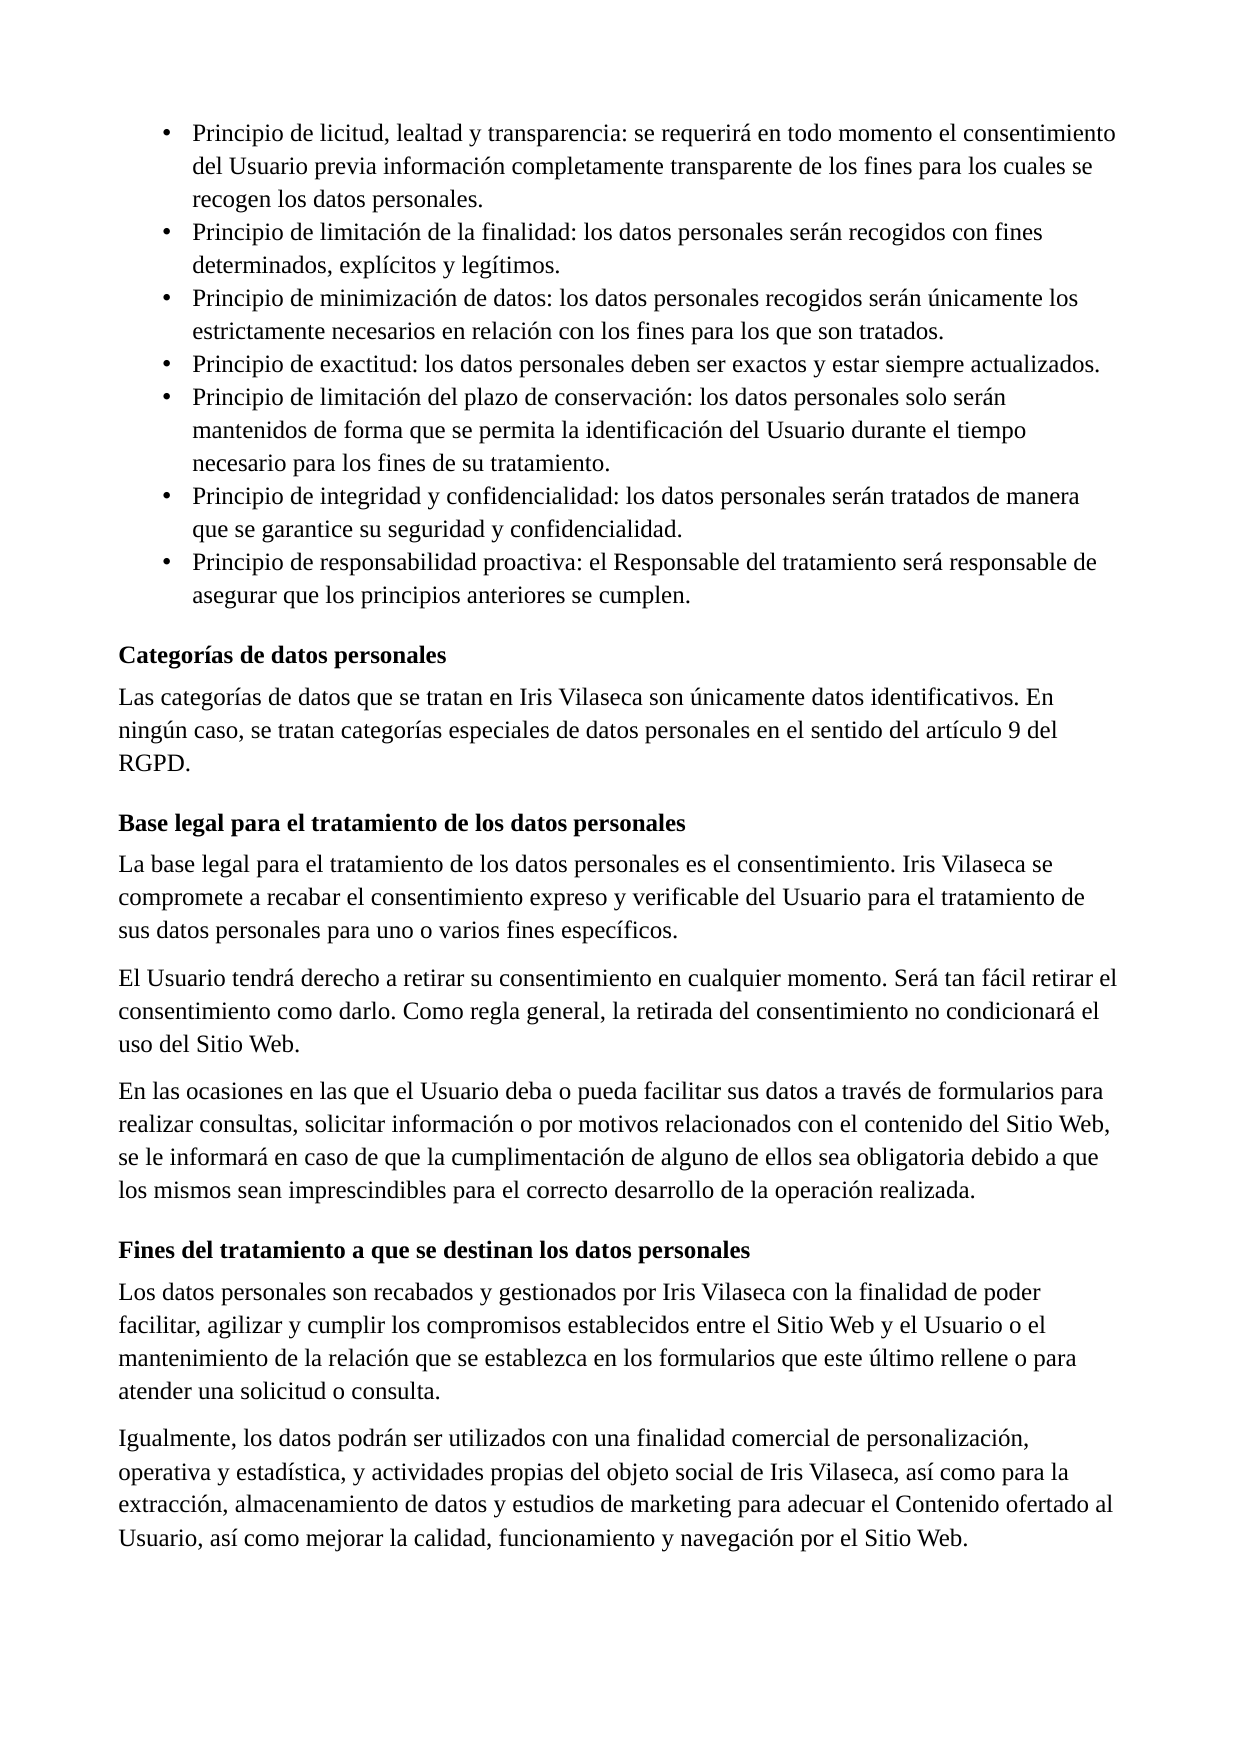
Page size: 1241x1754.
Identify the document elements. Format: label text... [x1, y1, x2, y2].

subtitle Fines del tratamiento a que se destinan los datos personales [118, 1236, 1122, 1264]
list Principio de integridad y confidencialidad: los datos personales serán tratados de manera que se garantice su seguridad y confidencialidad. [162, 481, 1122, 543]
subtitle Categorías de datos personales [118, 641, 1122, 669]
subtitle Base legal para el tratamiento de los datos personales [118, 808, 1122, 837]
list Principio de limitación de la finalidad: los datos personales serán recogidos con fines determinados, explícitos y legítimos. [162, 217, 1122, 279]
list Principio de minimización de datos: los datos personales recogidos serán únicamente los estrictamente necesarios en relación con los fines para los que son tratados. [162, 283, 1122, 345]
text Igualmente, los datos podrán ser utilizados con una finalidad comercial de personalización, operativa y estadística, y actividades propias del objeto social de Iris Vilaseca, así como para la extracción, almacenamiento de datos y estudios de marketing para adecuar el Contenido ofertado al Usuario, así como mejorar la calidad, funcionamiento y navegación por el Sitio Web. [118, 1423, 1122, 1551]
list Principio de licitud, lealtad y transparencia: se requerirá en todo momento el consentimiento del Usuario previa información completamente transparente de los fines para los cuales se recogen los datos personales. [162, 118, 1122, 213]
text La base legal para el tratamiento de los datos personales es el consentimiento. Iris Vilaseca se compromete a recabar el consentimiento expreso y verificable del Usuario para el tratamiento de sus datos personales para uno o varios fines específicos. [118, 849, 1122, 944]
list Principio de limitación del plazo de conservación: los datos personales solo serán mantenidos de forma que se permita la identificación del Usuario durante el tiempo necesario para los fines de su tratamiento. [162, 382, 1122, 477]
list Principio de exactitud: los datos personales deben ser exactos y estar siempre actualizados. [162, 349, 1122, 378]
text En las ocasiones en las que el Usuario deba o pueda facilitar sus datos a través de formularios para realizar consultas, solicitar información o por motivos relacionados con el contenido del Sitio Web, se le informará en caso de que la cumplimentación de alguno de ellos sea obligatoria debido a que los mismos sean imprescindibles para el correcto desarrollo de la operación realizada. [118, 1076, 1122, 1204]
text Los datos personales son recabados y gestionados por Iris Vilaseca con la finalidad de poder facilitar, agilizar y cumplir los compromisos establecidos entre el Sitio Web y el Usuario o el mantenimiento de la relación que se establezca en los formularios que este último rellene o para atender una solicitud o consulta. [118, 1277, 1122, 1405]
list Principio de responsabilidad proactiva: el Responsable del tratamiento será responsable de asegurar que los principios anteriores se cumplen. [162, 547, 1122, 609]
text El Usuario tendrá derecho a retirar su consentimiento en cualquier momento. Será tan fácil retirar el consentimiento como darlo. Como regla general, la retirada del consentimiento no condicionará el uso del Sitio Web. [118, 963, 1122, 1058]
text Las categorías de datos que se tratan en Iris Vilaseca son únicamente datos identificativos. En ningún caso, se tratan categorías especiales de datos personales en el sentido del artículo 9 del RGPD. [118, 682, 1122, 777]
